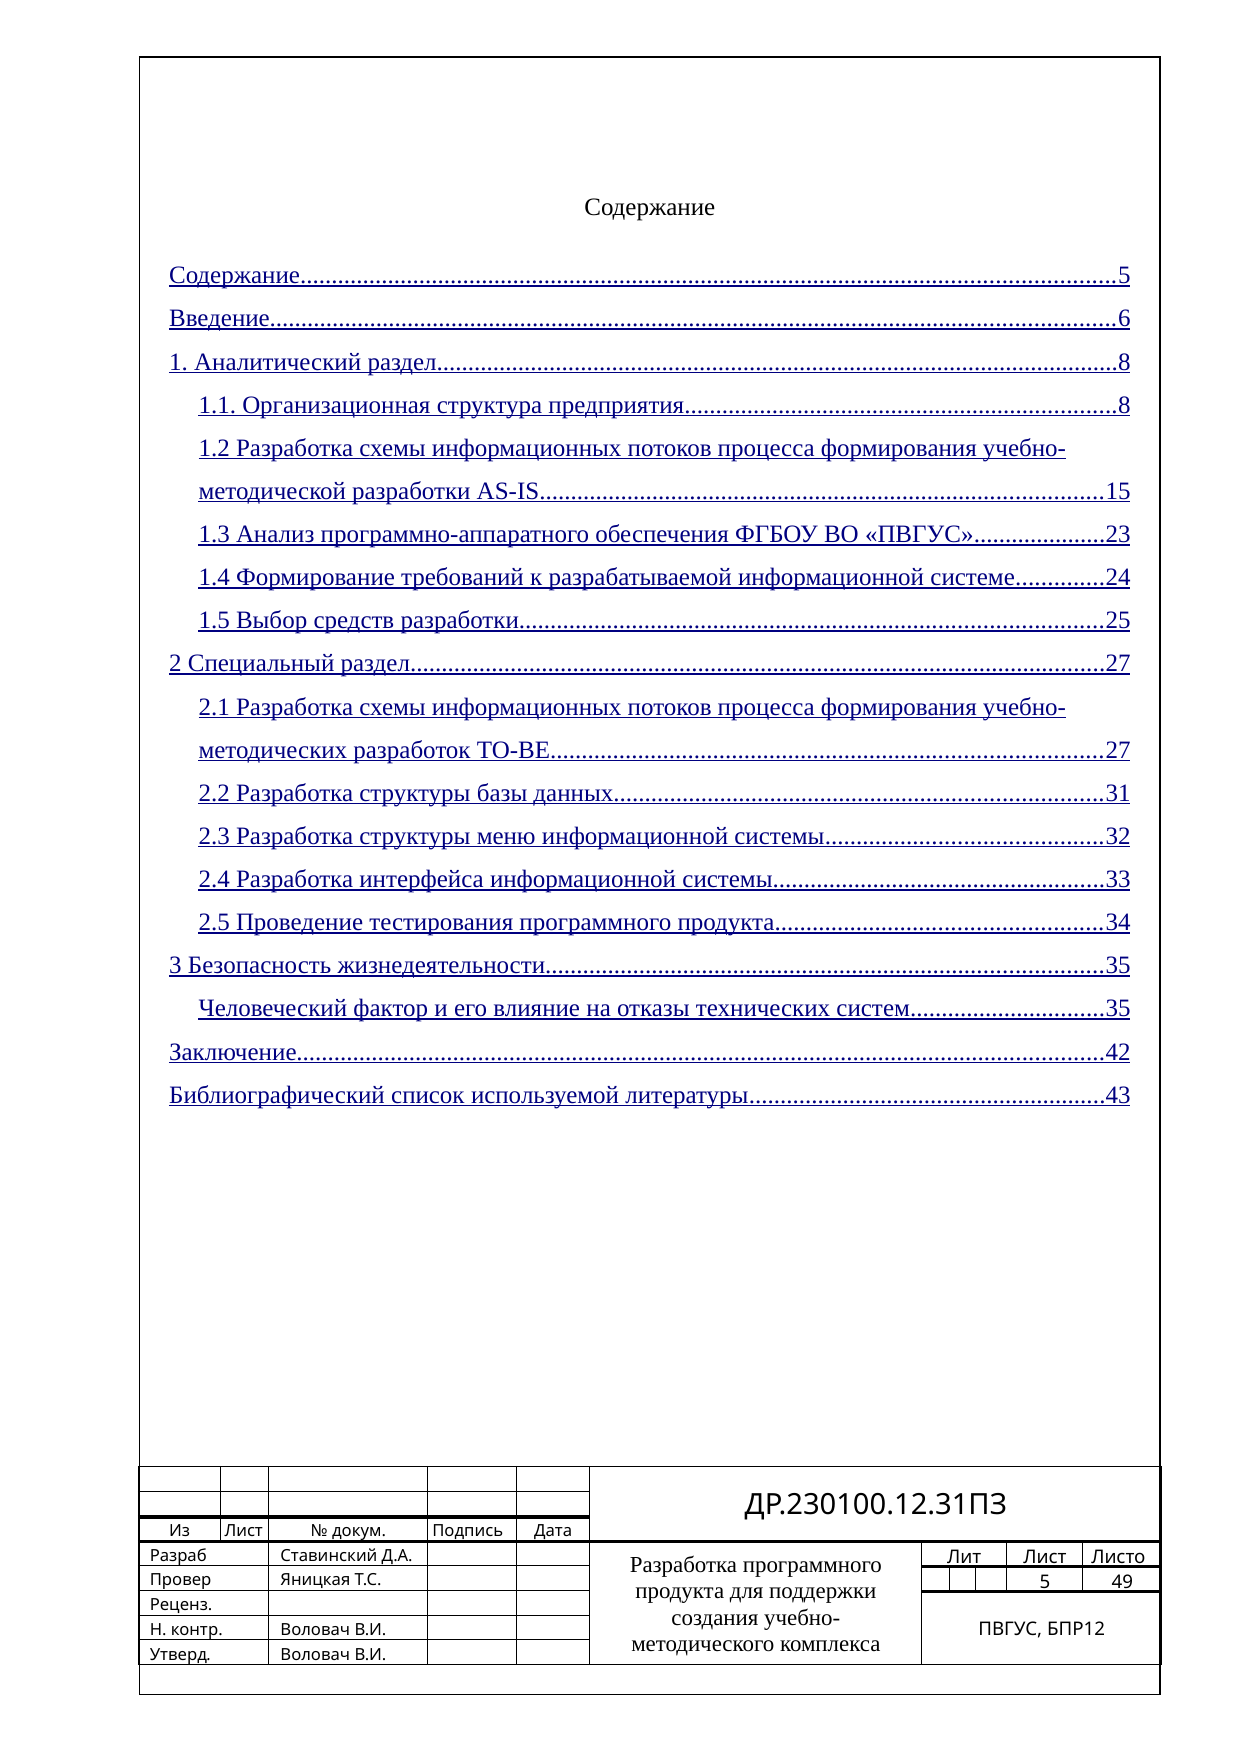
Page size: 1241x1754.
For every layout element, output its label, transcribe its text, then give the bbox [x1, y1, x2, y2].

text Библиографический список используемой литературы 43 [169, 1080, 1130, 1105]
text 2.4 Разработка интерфейса информационной системы 33 [198, 864, 1130, 889]
text Заключение 42 [169, 1037, 1130, 1062]
text 1.4 Формирование требований к разрабатываемой информационной системе 24 [198, 562, 1130, 587]
text 1.5 Выбор средств разработки 25 [198, 605, 1130, 630]
text Содержание 5 [169, 260, 1130, 285]
text 1.1. Организационная структура предприятия 8 [198, 390, 1130, 415]
text 1.3 Анализ программно-аппаратного обеспечения ФГБОУ ВО «ПВГУС» 23 [198, 519, 1130, 544]
text 2.1 Разработка схемы информационных потоков процесса формирования учебно-методических разработок TO-BE 27 [198, 692, 1130, 760]
text 2 Специальный раздел 27 [169, 648, 1130, 673]
text 2.2 Разработка структуры базы данных 31 [198, 778, 1130, 803]
text 2.3 Разработка структуры меню информационной системы 32 [198, 821, 1130, 846]
text Введение 6 [169, 303, 1130, 328]
text 1.2 Разработка схемы информационных потоков процесса формирования учебно-методической разработки AS-IS 15 [198, 433, 1130, 501]
text 3 Безопасность жизнедеятельности 35 [169, 950, 1130, 975]
text 2.5 Проведение тестирования программного продукта 34 [198, 907, 1130, 932]
text 1. Аналитический раздел 8 [169, 347, 1130, 372]
subtitle Содержание [169, 192, 1130, 221]
text Человеческий фактор и его влияние на отказы технических систем 35 [198, 993, 1130, 1018]
